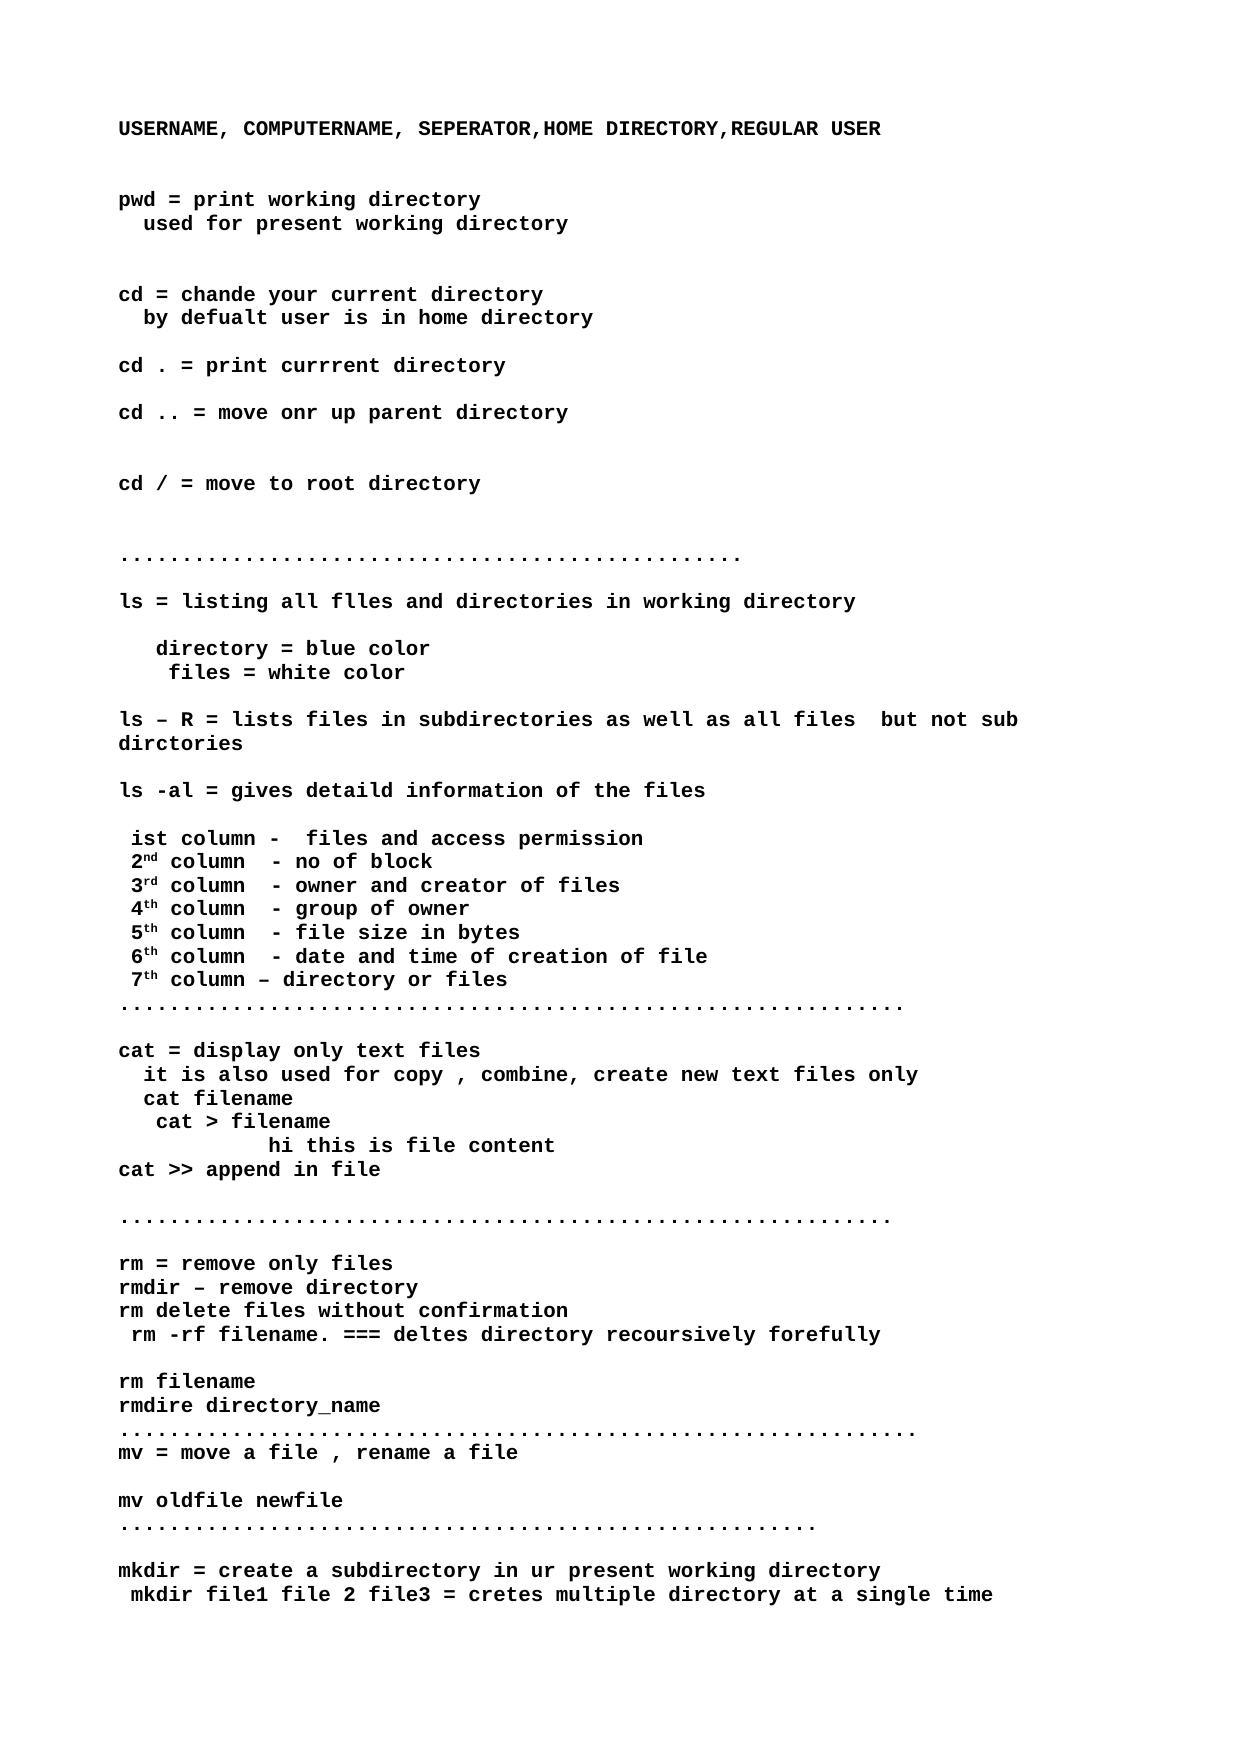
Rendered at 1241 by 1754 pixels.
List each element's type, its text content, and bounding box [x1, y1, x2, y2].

text 6th column - date and time of creation of file [118, 946, 1122, 969]
text cat = display only text files [118, 1040, 1122, 1064]
text ............................................................... [118, 993, 1122, 1017]
text rm delete files without confirmation [118, 1300, 1122, 1324]
text rmdire directory_name [118, 1395, 1122, 1419]
text rm filename [118, 1371, 1122, 1395]
text hi this is file content [118, 1135, 1122, 1158]
text used for present working directory [118, 213, 1122, 236]
text ........................................................ [118, 1513, 1122, 1537]
text mkdir file1 file 2 file3 = cretes multiple directory at a single time [118, 1584, 1122, 1608]
text it is also used for copy , combine, create new text files only [118, 1064, 1122, 1088]
text cd / = move to root directory [118, 473, 1122, 496]
text mv = move a file , rename a file [118, 1442, 1122, 1466]
text ls – R = lists files in subdirectories as well as all files but not sub dirctories [118, 709, 1122, 757]
text directory = blue color [118, 638, 1122, 662]
text USERNAME, COMPUTERNAME, SEPERATOR,HOME DIRECTORY,REGULAR USER [118, 118, 1122, 142]
text mkdir = create a subdirectory in ur present working directory [118, 1561, 1122, 1584]
text by defualt user is in home directory [118, 307, 1122, 331]
text 5th column - file size in bytes [118, 922, 1122, 946]
text ls = listing all flles and directories in working directory [118, 591, 1122, 615]
text mv oldfile newfile [118, 1489, 1122, 1513]
text ls -al = gives detaild information of the files [118, 780, 1122, 804]
text cd . = print currrent directory [118, 354, 1122, 378]
text rm -rf filename. === deltes directory recoursively forefully [118, 1324, 1122, 1348]
text rm = remove only files [118, 1253, 1122, 1277]
text 2nd column - no of block [118, 851, 1122, 875]
text .............................................................. [118, 1206, 1122, 1229]
text cat filename [118, 1088, 1122, 1111]
text 7th column – directory or files [118, 969, 1122, 993]
text ist column - files and access permission [118, 827, 1122, 851]
text cat > filename [118, 1111, 1122, 1135]
text ................................................................ [118, 1419, 1122, 1442]
text files = white color [118, 662, 1122, 686]
text cd .. = move onr up parent directory [118, 402, 1122, 426]
text cd = chande your current directory [118, 284, 1122, 307]
text 4th column - group of owner [118, 898, 1122, 922]
text pwd = print working directory [118, 189, 1122, 213]
text .................................................. [118, 544, 1122, 567]
text cat >> append in file [118, 1158, 1122, 1182]
text rmdir – remove directory [118, 1277, 1122, 1300]
text 3rd column - owner and creator of files [118, 875, 1122, 898]
